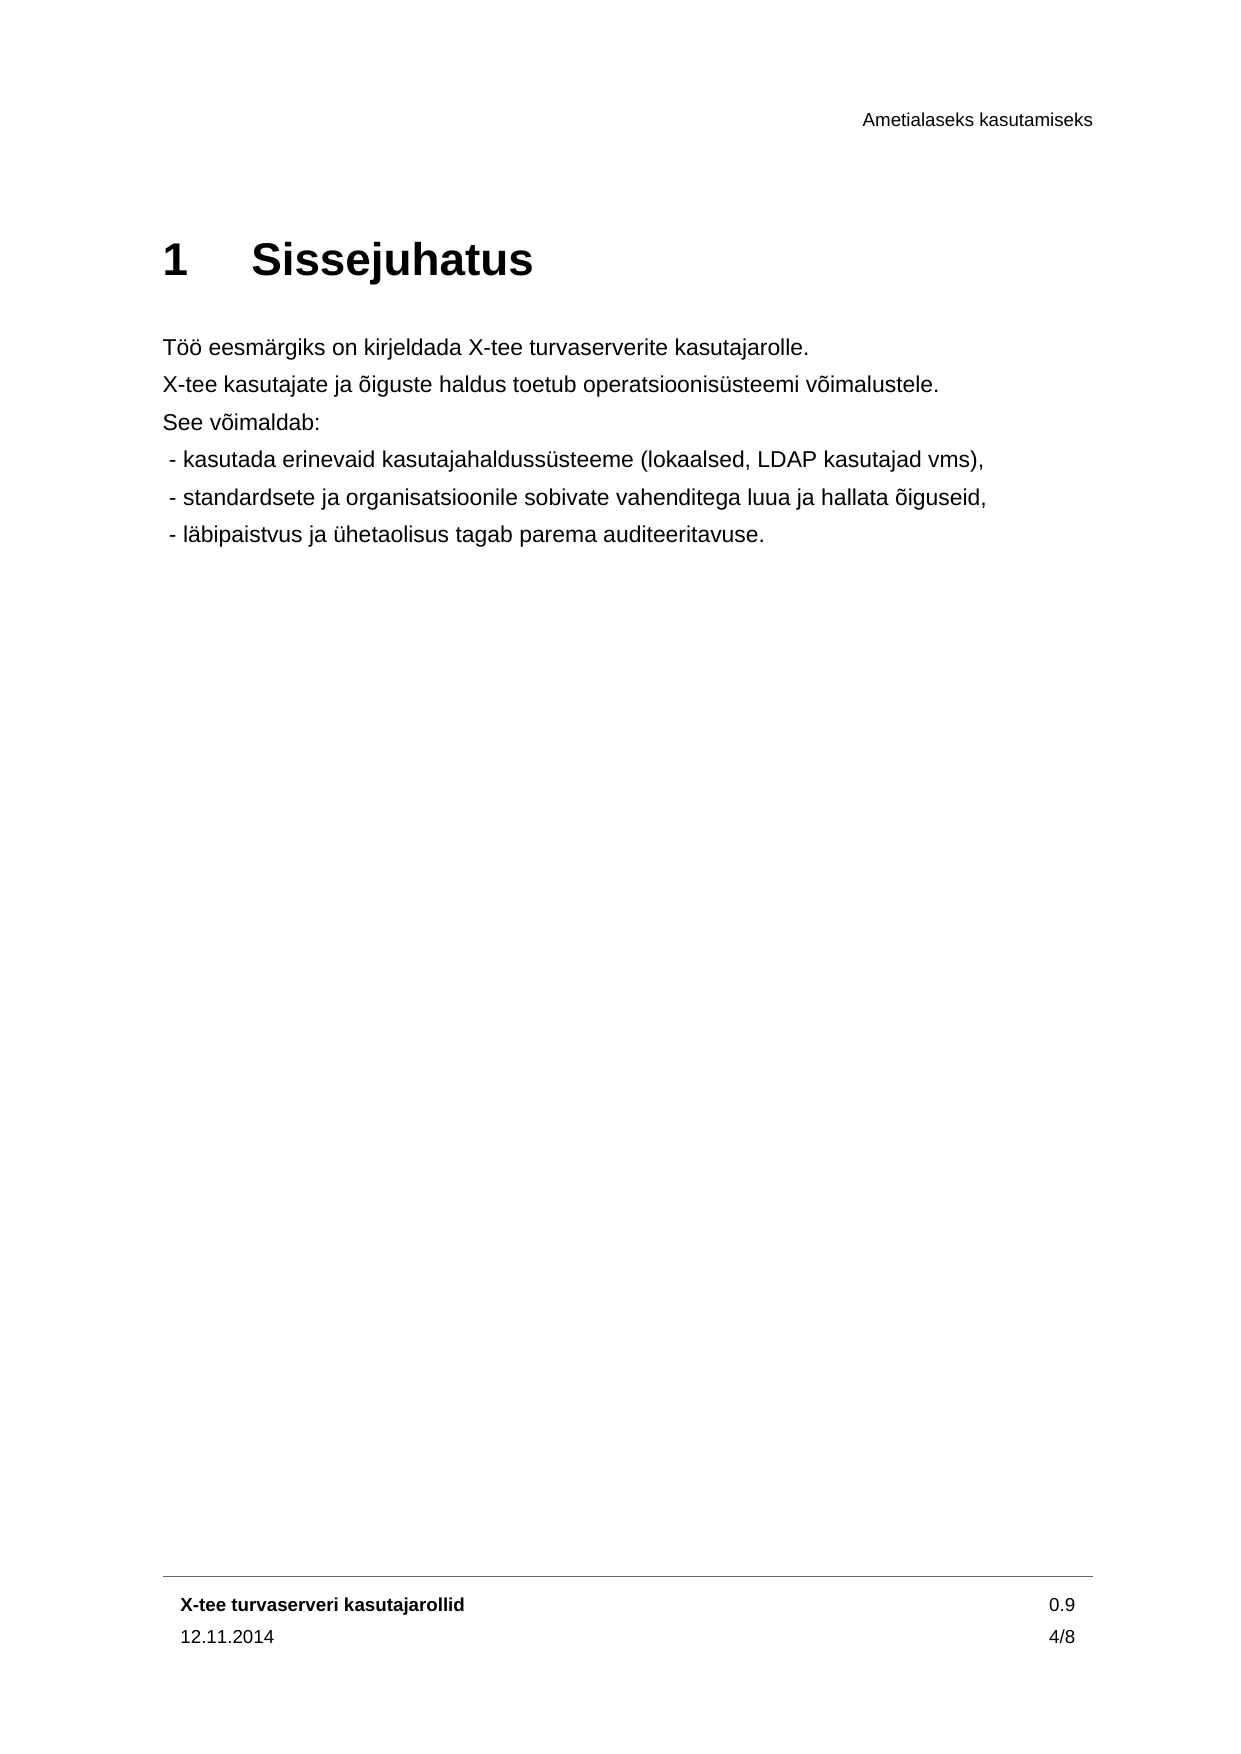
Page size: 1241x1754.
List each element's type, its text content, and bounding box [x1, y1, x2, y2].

text Töö eesmärgiks on kirjeldada X-tee turvaserverite kasutajarolle. [162, 334, 1093, 360]
text See võimaldab: [162, 409, 1093, 435]
text - standardsete ja organisatsioonile sobivate vahenditega luua ja hallata õiguseid, [162, 484, 1093, 510]
text X-tee kasutajate ja õiguste haldus toetub operatsioonisüsteemi võimalustele. [162, 372, 1093, 398]
text - läbipaistvus ja ühetaolisus tagab parema auditeeritavuse. [162, 522, 1093, 547]
subtitle Sissejuhatus [162, 233, 1093, 285]
text - kasutada erinevaid kasutajahaldussüsteeme (lokaalsed, LDAP kasutajad vms), [162, 447, 1093, 472]
